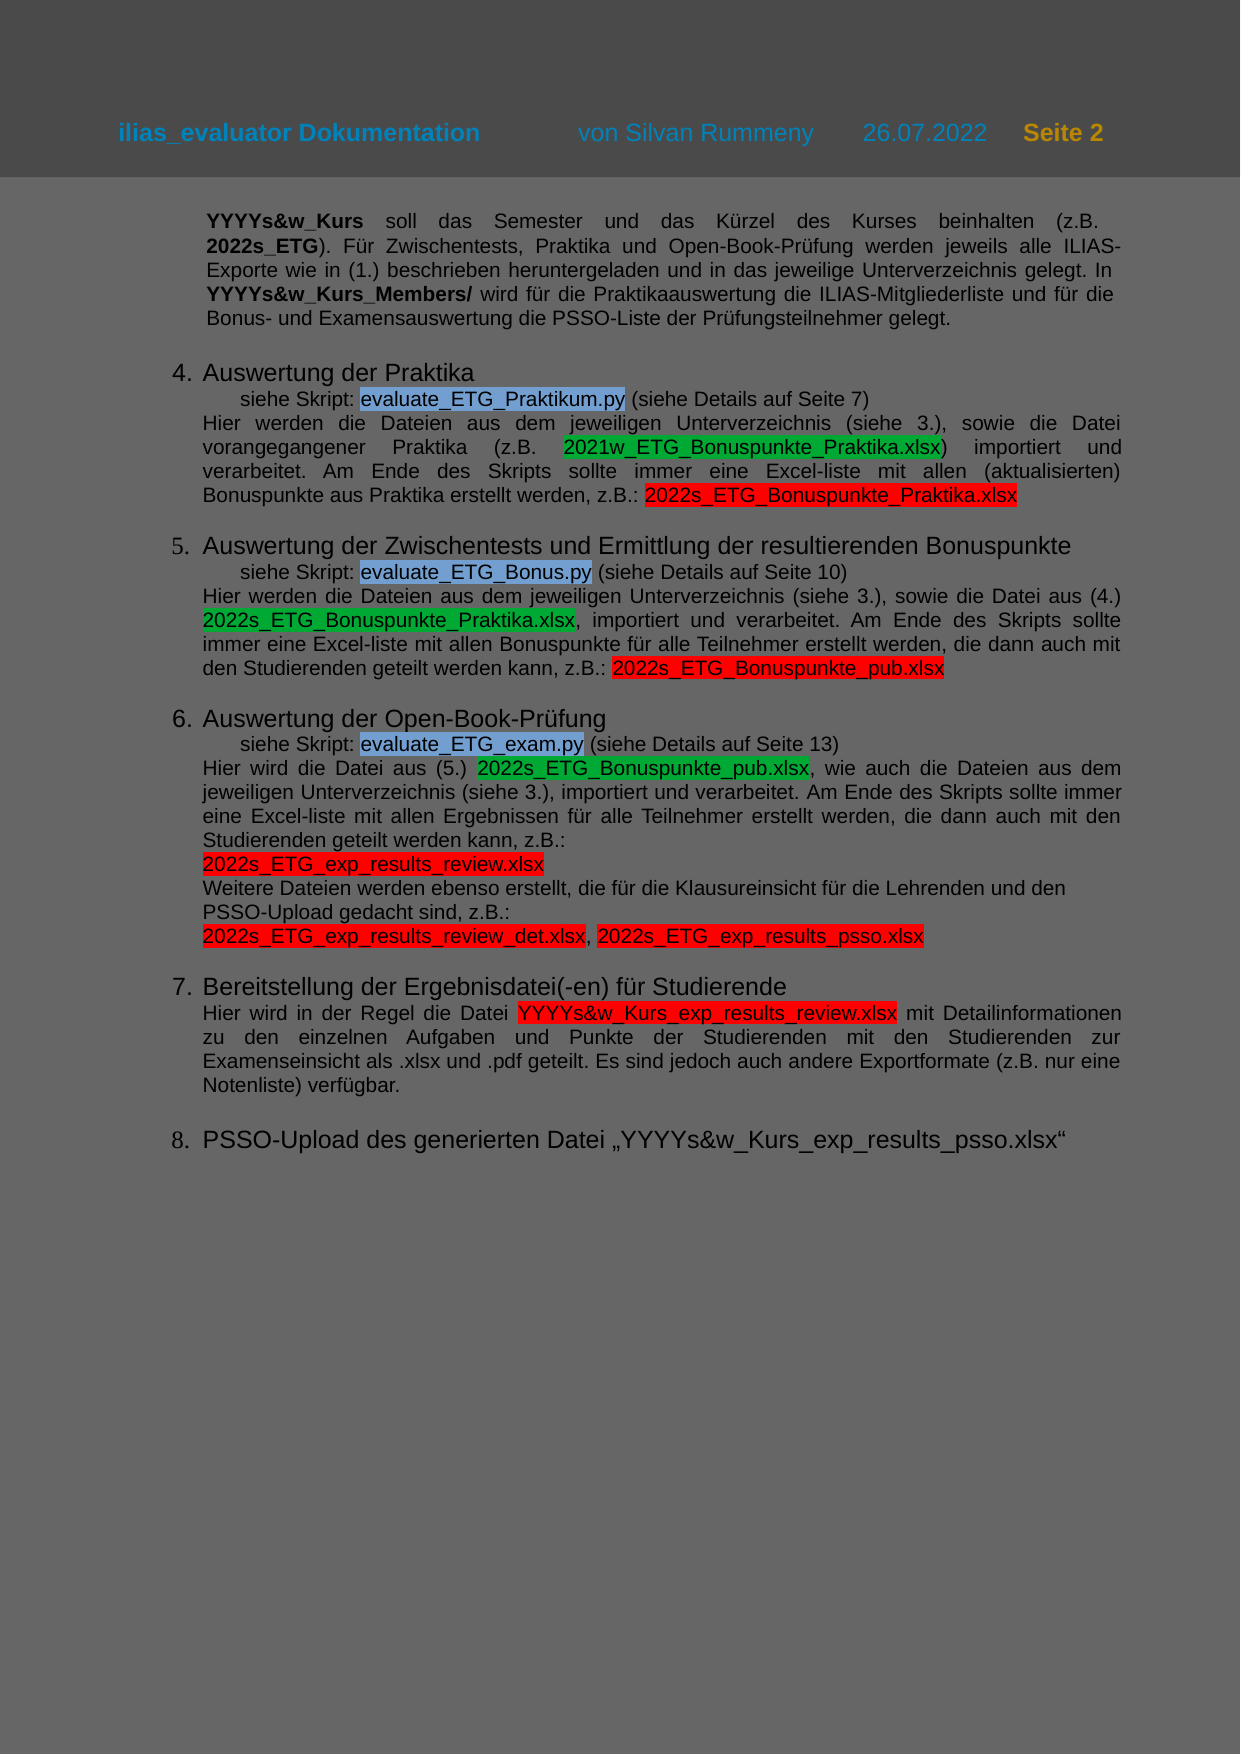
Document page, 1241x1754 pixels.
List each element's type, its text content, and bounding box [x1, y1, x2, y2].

list Auswertung der Praktika [165, 358, 1122, 387]
list PSSO-Upload des generierten Datei „YYYYs&w_Kurs_exp_results_psso.xlsx“ [165, 1125, 1122, 1154]
list Hier werden die Dateien aus dem jeweiligen Unterverzeichnis (siehe 3.), sowie die Datei vorangegangener Praktika (z.B. 2021w_ETG_Bonuspunkte_Praktika.xlsx) importiert und verarbeitet. Am Ende des Skripts sollte immer eine Excel-liste mit allen (aktualisierten) Bonuspunkte aus Praktika erstellt werden, z.B.: 2022s_ETG_Bonuspunkte_Praktika.xlsx [165, 411, 1122, 507]
list Hier werden die Dateien aus dem jeweiligen Unterverzeichnis (siehe 3.), sowie die Datei aus (4.) 2022s_ETG_Bonuspunkte_Praktika.xlsx, importiert und verarbeitet. Am Ende des Skripts sollte immer eine Excel-liste mit allen Bonuspunkte für alle Teilnehmer erstellt werden, die dann auch mit den Studierenden geteilt werden kann, z.B.: 2022s_ETG_Bonuspunkte_pub.xlsx [165, 584, 1122, 679]
list Hier wird in der Regel die Datei YYYYs&w_Kurs_exp_results_review.xlsx mit Detailinformationen zu den einzelnen Aufgaben und Punkte der Studierenden mit den Studierenden zur Examenseinsicht als .xlsx und .pdf geteilt. Es sind jedoch auch andere Exportformate (z.B. nur eine Notenliste) verfügbar. [165, 1001, 1122, 1096]
list Hier wird die Datei aus (5.) 2022s_ETG_Bonuspunkte_pub.xlsx, wie auch die Dateien aus dem jeweiligen Unterverzeichnis (siehe 3.), importiert und verarbeitet. Am Ende des Skripts sollte immer eine Excel-liste mit allen Ergebnissen für alle Teilnehmer erstellt werden, die dann auch mit den Studierenden geteilt werden kann, z.B.: [165, 756, 1122, 852]
list Weitere Dateien werden ebenso erstellt, die für die Klausureinsicht für die Lehrenden und den PSSO-Upload gedacht sind, z.B.: [165, 876, 1122, 924]
list Bereitstellung der Ergebnisdatei(-en) für Studierende [165, 972, 1122, 1001]
list Auswertung der Zwischentests und Ermittlung der resultierenden Bonuspunkte [165, 531, 1122, 560]
text YYYYs&w_Kurs soll das Semester und das Kürzel des Kurses beinhalten (z.B. 2022s_ETG). Für Zwischentests, Praktika und Open-Book-Prüfung werden jeweils alle ILIAS- Exporte wie in (1.) beschrieben heruntergeladen und in das jeweilige Unterverzeichnis gelegt. In YYYYs&w_Kurs_Members/ wird für die Praktikaauswertung die ILIAS-Mitgliederliste und für die Bonus- und Examensauswertung die PSSO-Liste der Prüfungsteilnehmer gelegt. [118, 205, 1122, 330]
list siehe Skript: evaluate_ETG_Bonus.py (siehe Details auf Seite 10) [202, 560, 1122, 584]
list siehe Skript: evaluate_ETG_exam.py (siehe Details auf Seite 13) [202, 732, 1122, 756]
list siehe Skript: evaluate_ETG_Praktikum.py (siehe Details auf Seite 7) [202, 387, 1122, 411]
list 2022s_ETG_exp_results_review_det.xlsx, 2022s_ETG_exp_results_psso.xlsx [165, 924, 1122, 948]
list Auswertung der Open-Book-Prüfung [165, 703, 1122, 732]
list 2022s_ETG_exp_results_review.xlsx [165, 852, 1122, 876]
